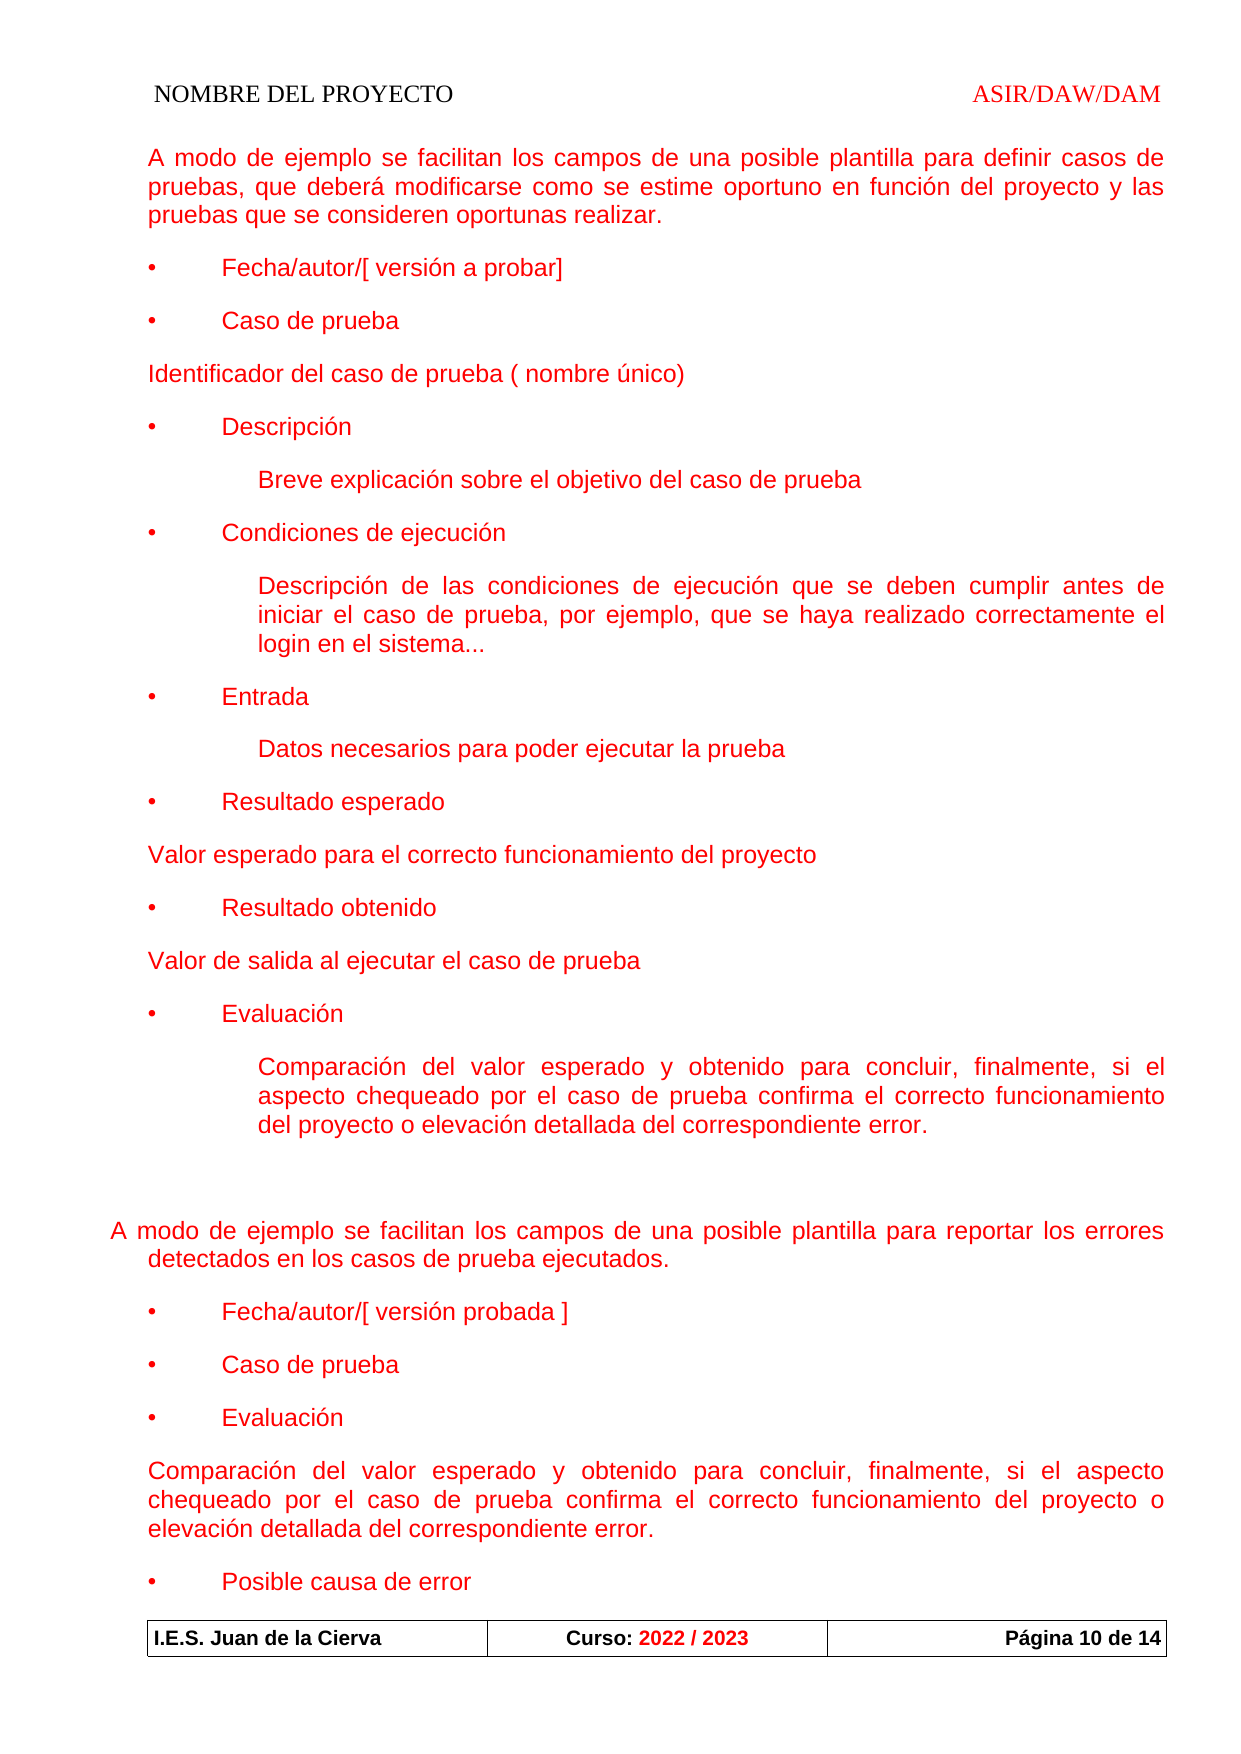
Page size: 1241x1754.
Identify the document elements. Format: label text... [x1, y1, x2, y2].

text Valor esperado para el correcto funcionamiento del proyecto [148, 840, 1167, 869]
text Datos necesarios para poder ejecutar la prueba [258, 734, 1167, 763]
text Descripción de las condiciones de ejecución que se deben cumplir antes de iniciar el caso de prueba, por ejemplo, que se haya realizado correctamente el login en el sistema... [258, 571, 1167, 657]
list Resultado esperado [148, 787, 1167, 816]
list Resultado obtenido [148, 893, 1167, 922]
text Identificador del caso de prueba ( nombre único) [148, 359, 1167, 388]
text Valor de salida al ejecutar el caso de prueba [148, 946, 1167, 975]
list Fecha/autor/[ versión probada ] [148, 1297, 1167, 1326]
list Evaluación [148, 1403, 1167, 1432]
text Comparación del valor esperado y obtenido para concluir, finalmente, si el aspecto chequeado por el caso de prueba confirma el correcto funcionamiento del proyecto o elevación detallada del correspondiente error. [258, 1052, 1167, 1138]
text A modo de ejemplo se facilitan los campos de una posible plantilla para definir casos de pruebas, que deberá modificarse como se estime oportuno en función del proyecto y las pruebas que se consideren oportunas realizar. [148, 143, 1167, 229]
list Fecha/autor/[ versión a probar] [148, 253, 1167, 282]
text A modo de ejemplo se facilitan los campos de una posible plantilla para reportar los errores detectados en los casos de prueba ejecutados. [110, 1216, 1167, 1273]
list Condiciones de ejecución [148, 518, 1167, 547]
text Comparación del valor esperado y obtenido para concluir, finalmente, si el aspecto chequeado por el caso de prueba confirma el correcto funcionamiento del proyecto o elevación detallada del correspondiente error. [148, 1456, 1167, 1543]
list Posible causa de error [148, 1567, 1167, 1596]
list Descripción [148, 412, 1167, 441]
list Caso de prueba [148, 306, 1167, 335]
text Breve explicación sobre el objetivo del caso de prueba [258, 465, 1167, 494]
list Caso de prueba [148, 1350, 1167, 1379]
list Entrada [148, 681, 1167, 710]
list Evaluación [148, 999, 1167, 1028]
